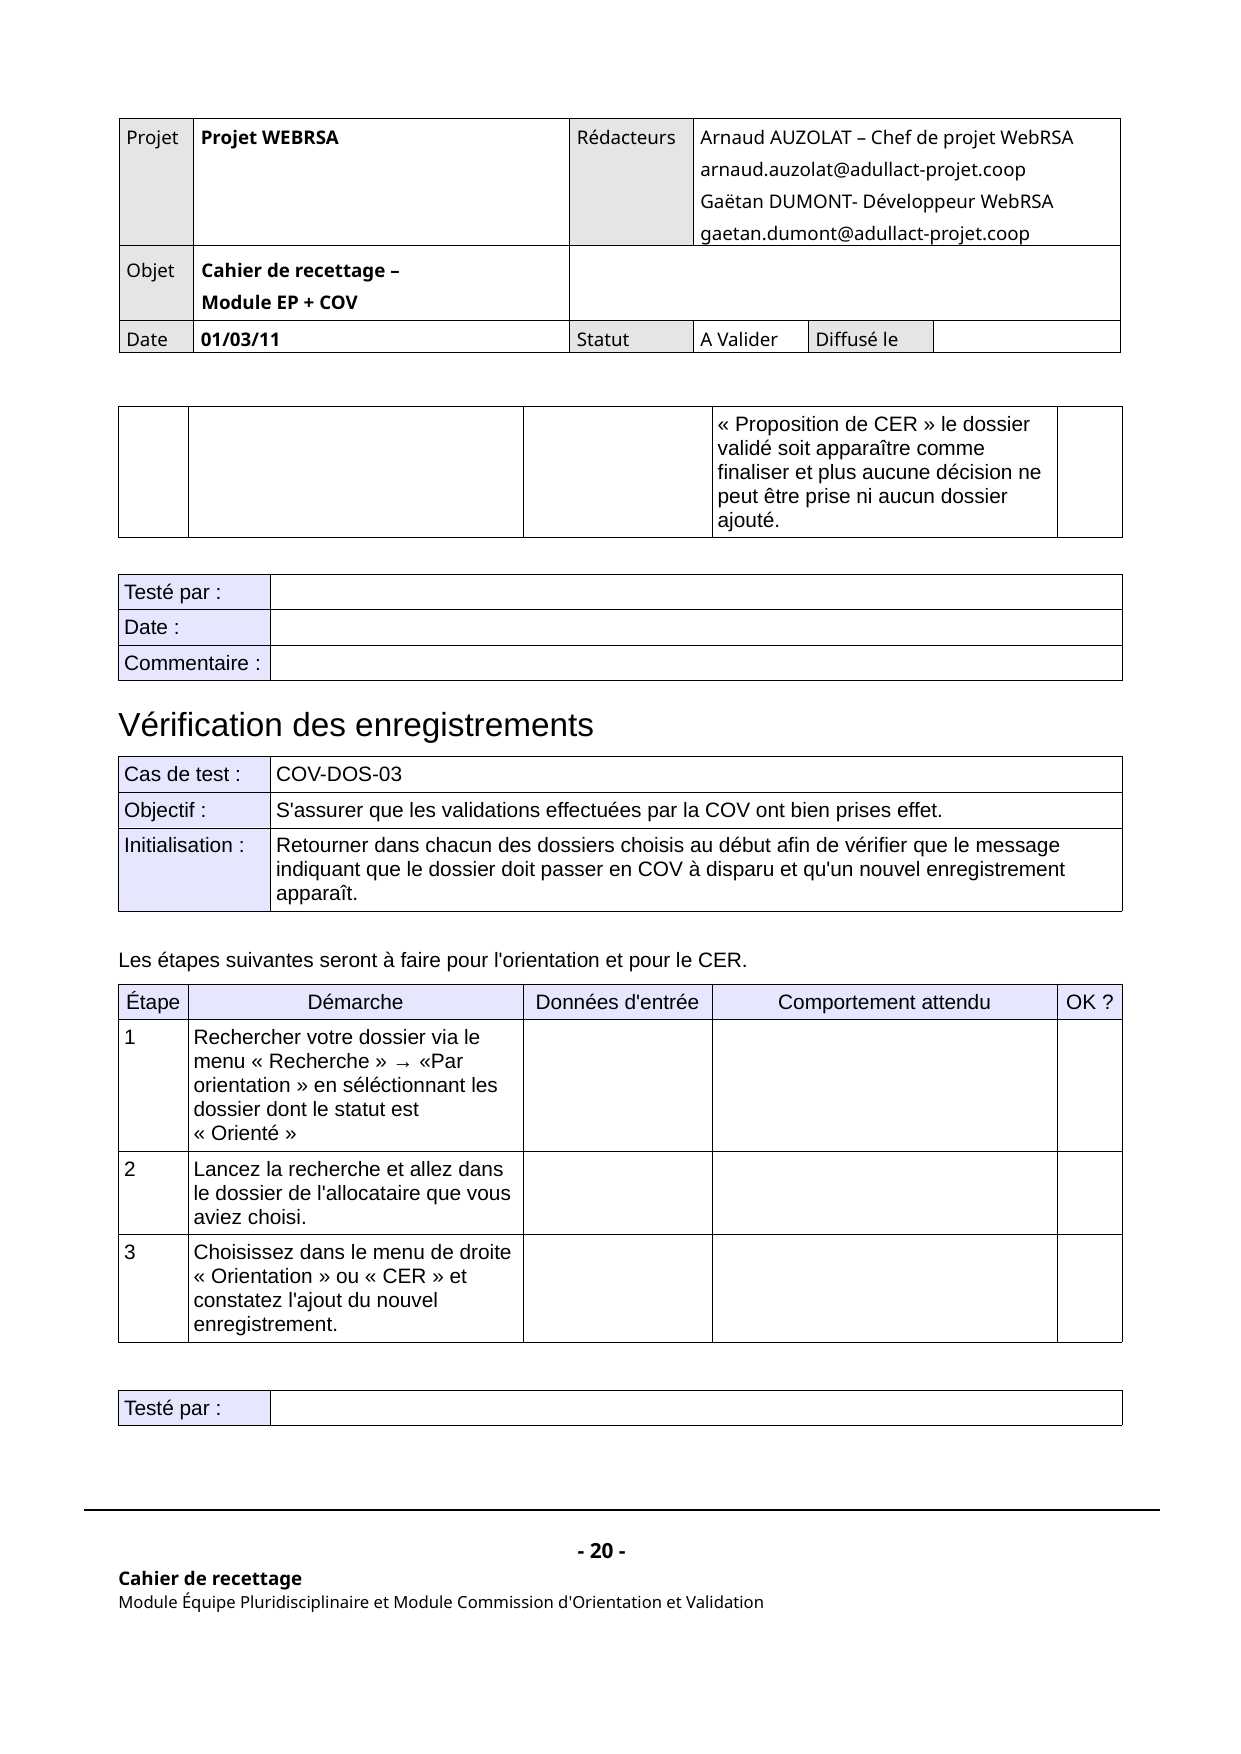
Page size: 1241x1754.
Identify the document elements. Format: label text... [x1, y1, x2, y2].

table_header Étape [119, 985, 188, 1019]
table_cell « Proposition de CER » le dossier validé soit apparaître comme finaliser et plus aucune décision ne peut être prise ni aucun dossier ajouté. [713, 407, 1057, 537]
subtitle Vérification des enregistrements [118, 705, 1122, 744]
table_cell [1058, 407, 1122, 537]
table_cell Rechercher votre dossier via le menu « Recherche » → «Par orientation » en séléctionnant les dossier dont le statut est « Orienté » [189, 1020, 523, 1151]
table_header Testé par : [119, 575, 270, 609]
table_header Comportement attendu [713, 985, 1057, 1019]
table_header [271, 1391, 1122, 1425]
table_cell [713, 1152, 1057, 1234]
table_cell [1058, 1020, 1122, 1151]
table_cell Retourner dans chacun des dossiers choisis au début afin de vérifier que le message indiquant que le dossier doit passer en COV à disparu et qu'un nouvel enregistrement apparaît. [271, 829, 1122, 911]
table_cell Choisissez dans le menu de droite « Orientation » ou « CER » et constatez l'ajout du nouvel enregistrement. [189, 1235, 523, 1342]
table_cell [524, 1020, 712, 1151]
table_cell 1 [119, 1020, 188, 1151]
table_header Démarche [189, 985, 523, 1019]
table_cell S'assurer que les validations effectuées par la COV ont bien prises effet. [271, 793, 1122, 827]
table_cell [119, 407, 188, 537]
table_header [271, 575, 1122, 609]
table_cell [1058, 1235, 1122, 1342]
table_cell [1058, 1152, 1122, 1234]
table_header COV-DOS-03 [271, 757, 1122, 792]
text Les étapes suivantes seront à faire pour l'orientation et pour le CER. [118, 947, 1122, 971]
table_header OK ? [1058, 985, 1122, 1019]
table_cell 3 [119, 1235, 188, 1342]
table_header Données d'entrée [524, 985, 712, 1019]
table_cell [271, 646, 1122, 680]
table_cell Initialisation : [119, 829, 270, 911]
table_cell [713, 1235, 1057, 1342]
table_header Cas de test : [119, 757, 270, 792]
table_cell 2 [119, 1152, 188, 1234]
table_cell [524, 407, 712, 537]
table_cell [271, 610, 1122, 645]
table_cell [189, 407, 523, 537]
table_cell [524, 1235, 712, 1342]
table_cell [524, 1152, 712, 1234]
table_cell Objectif : [119, 793, 270, 827]
table_cell [713, 1020, 1057, 1151]
table_cell Date : [119, 610, 270, 645]
table_cell Commentaire : [119, 646, 270, 680]
table_header Testé par : [119, 1391, 270, 1425]
table_cell Lancez la recherche et allez dans le dossier de l'allocataire que vous aviez choisi. [189, 1152, 523, 1234]
